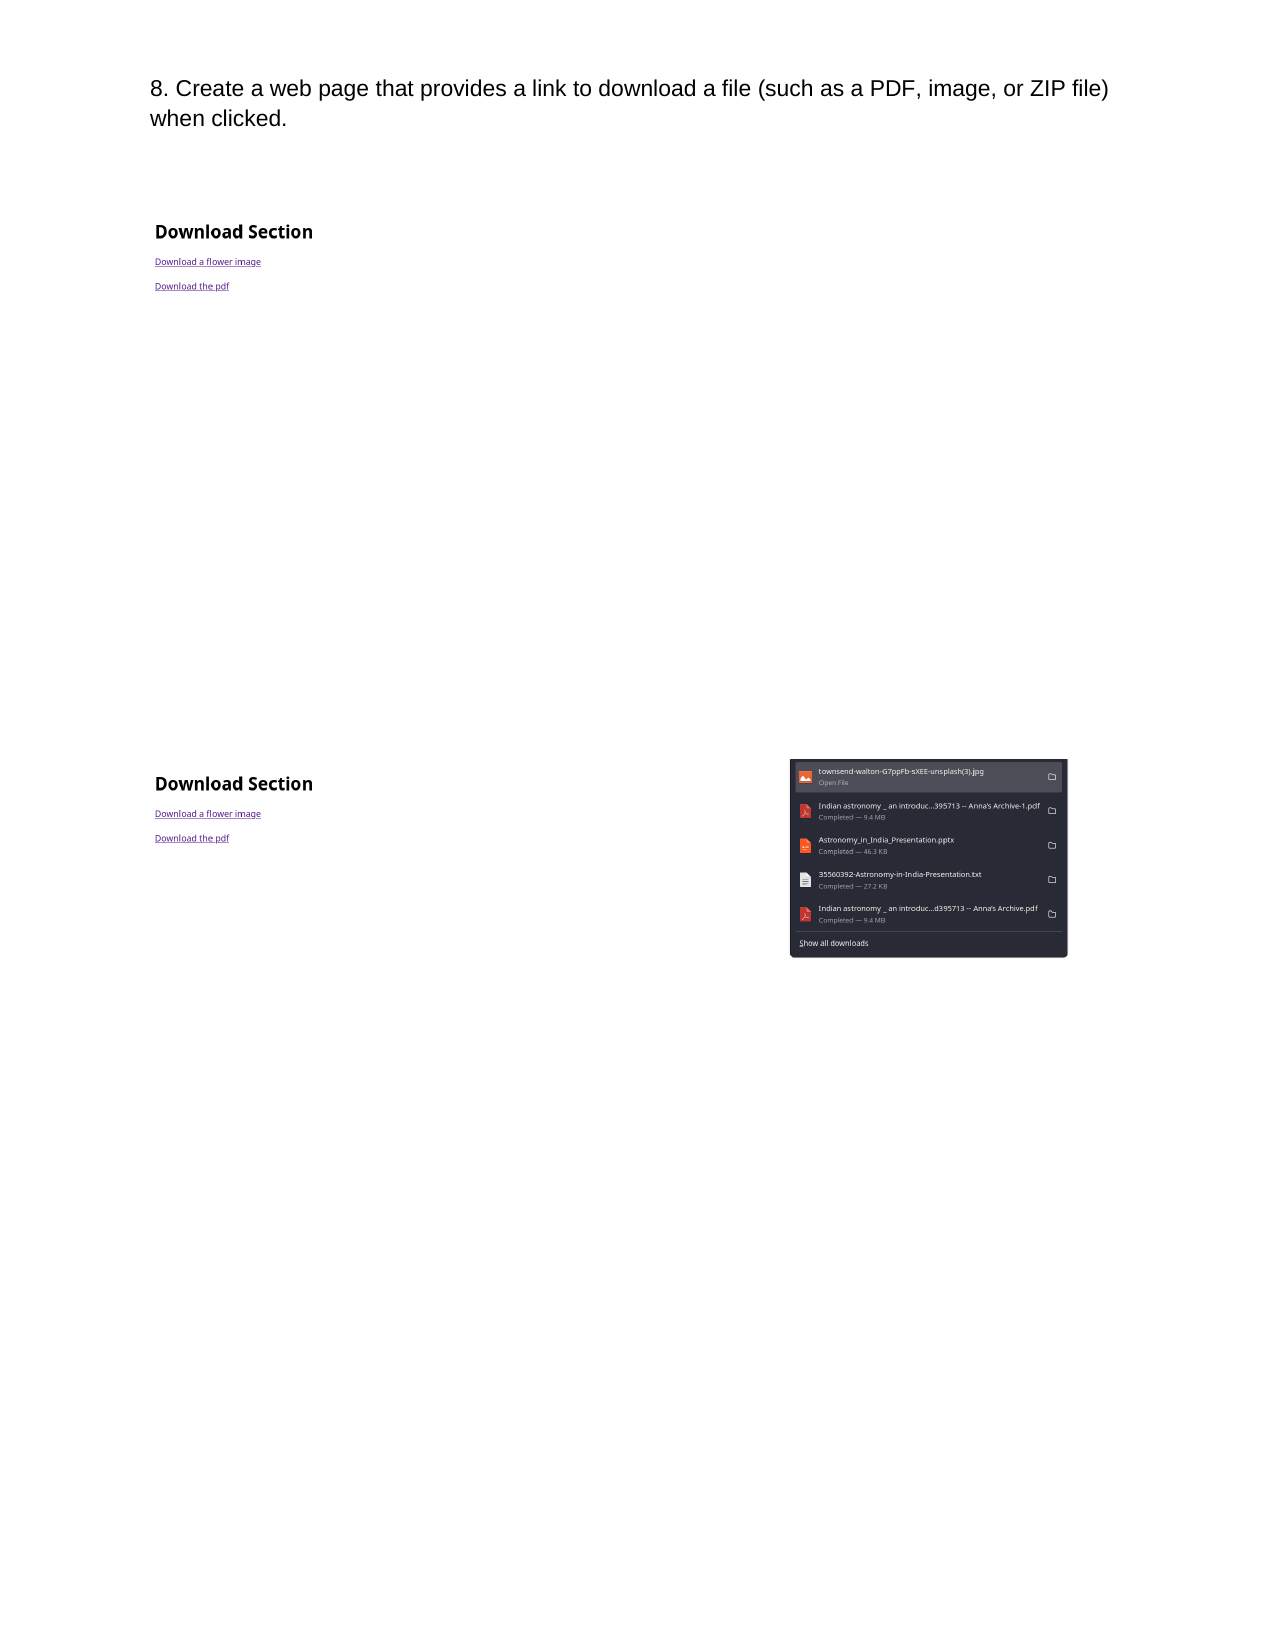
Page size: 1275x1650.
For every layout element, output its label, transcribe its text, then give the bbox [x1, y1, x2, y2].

picture [150, 759, 1125, 1308]
picture [150, 207, 1125, 756]
text 8. Create a web page that provides a link to download a file (such as a PDF, image, or ZIP file) when clicked. [150, 75, 1125, 132]
